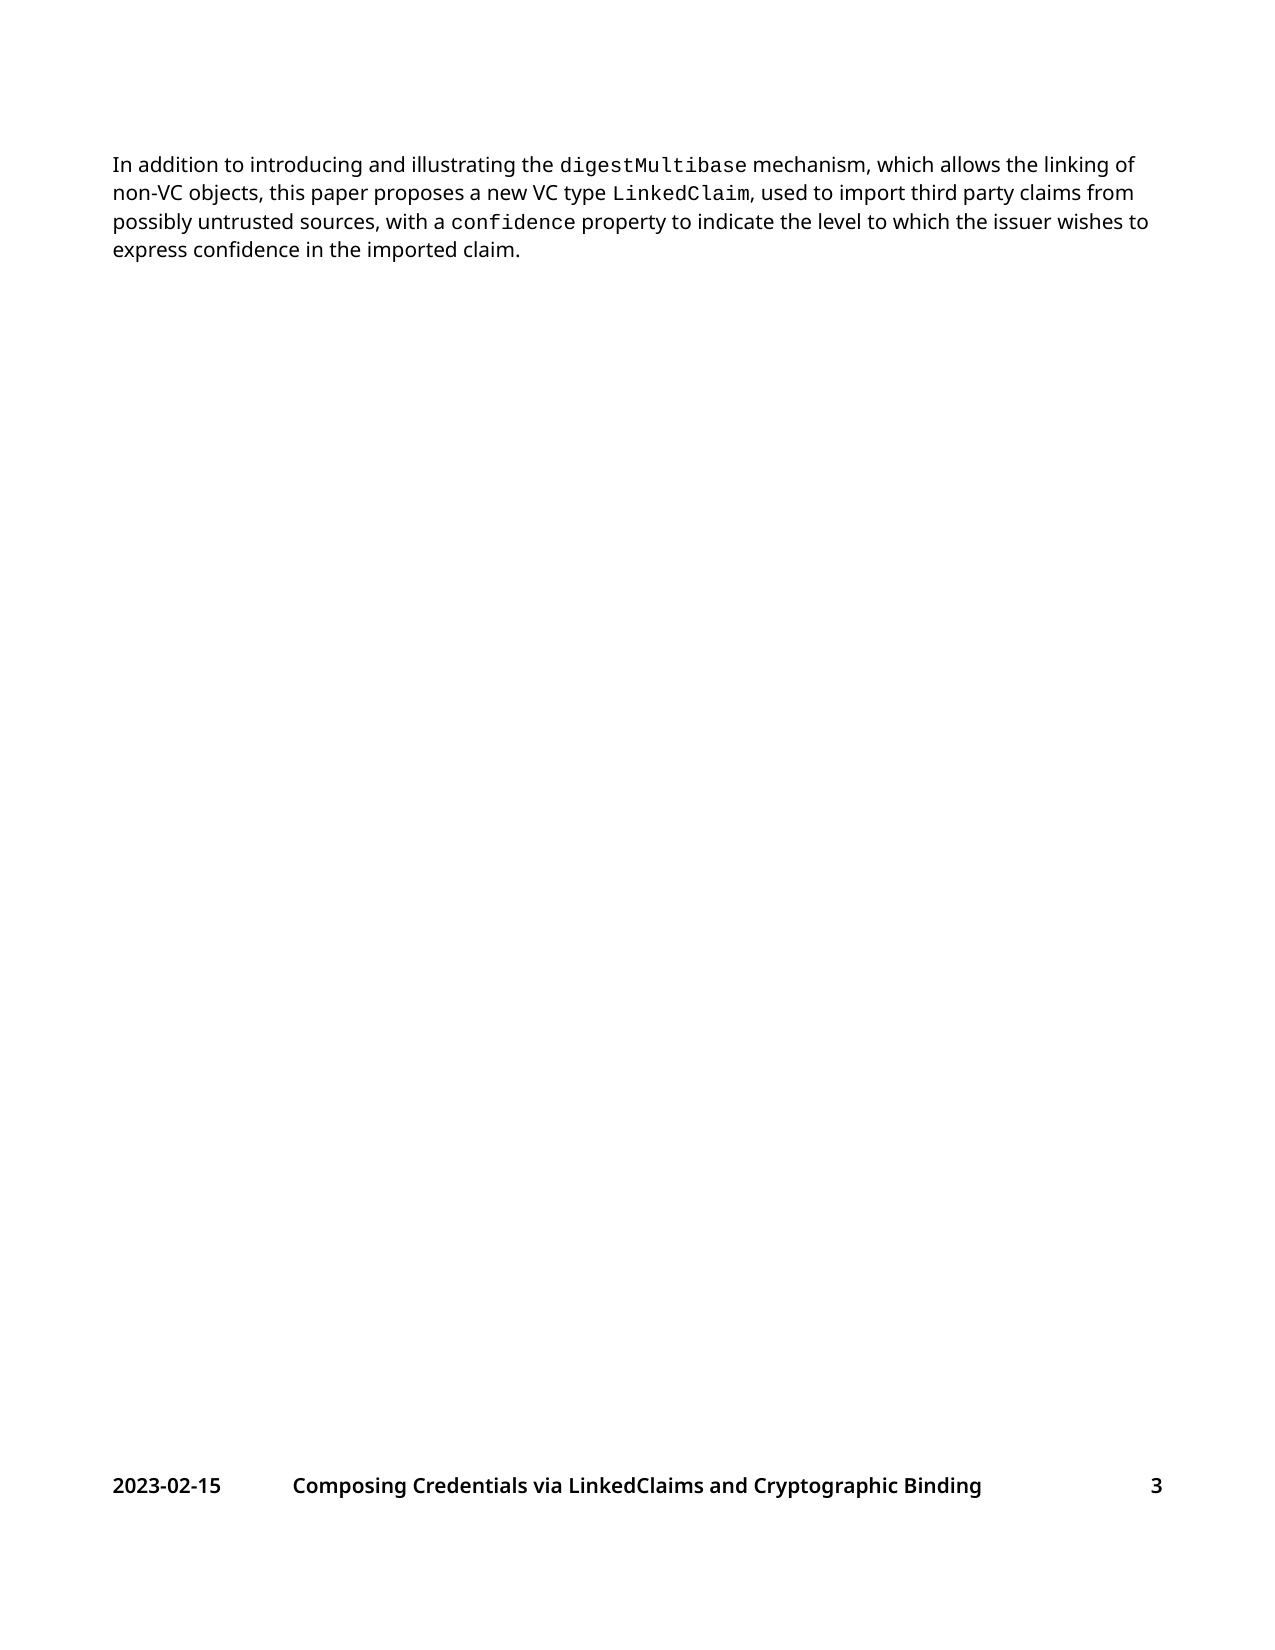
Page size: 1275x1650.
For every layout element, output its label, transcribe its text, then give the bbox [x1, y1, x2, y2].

text In addition to introducing and illustrating the digestMultibase mechanism, which allows the linking of non-VC objects, this paper proposes a new VC type LinkedClaim, used to import third party claims from possibly untrusted sources, with a confidence property to indicate the level to which the issuer wishes to express confidence in the imported claim. [112, 150, 1162, 264]
